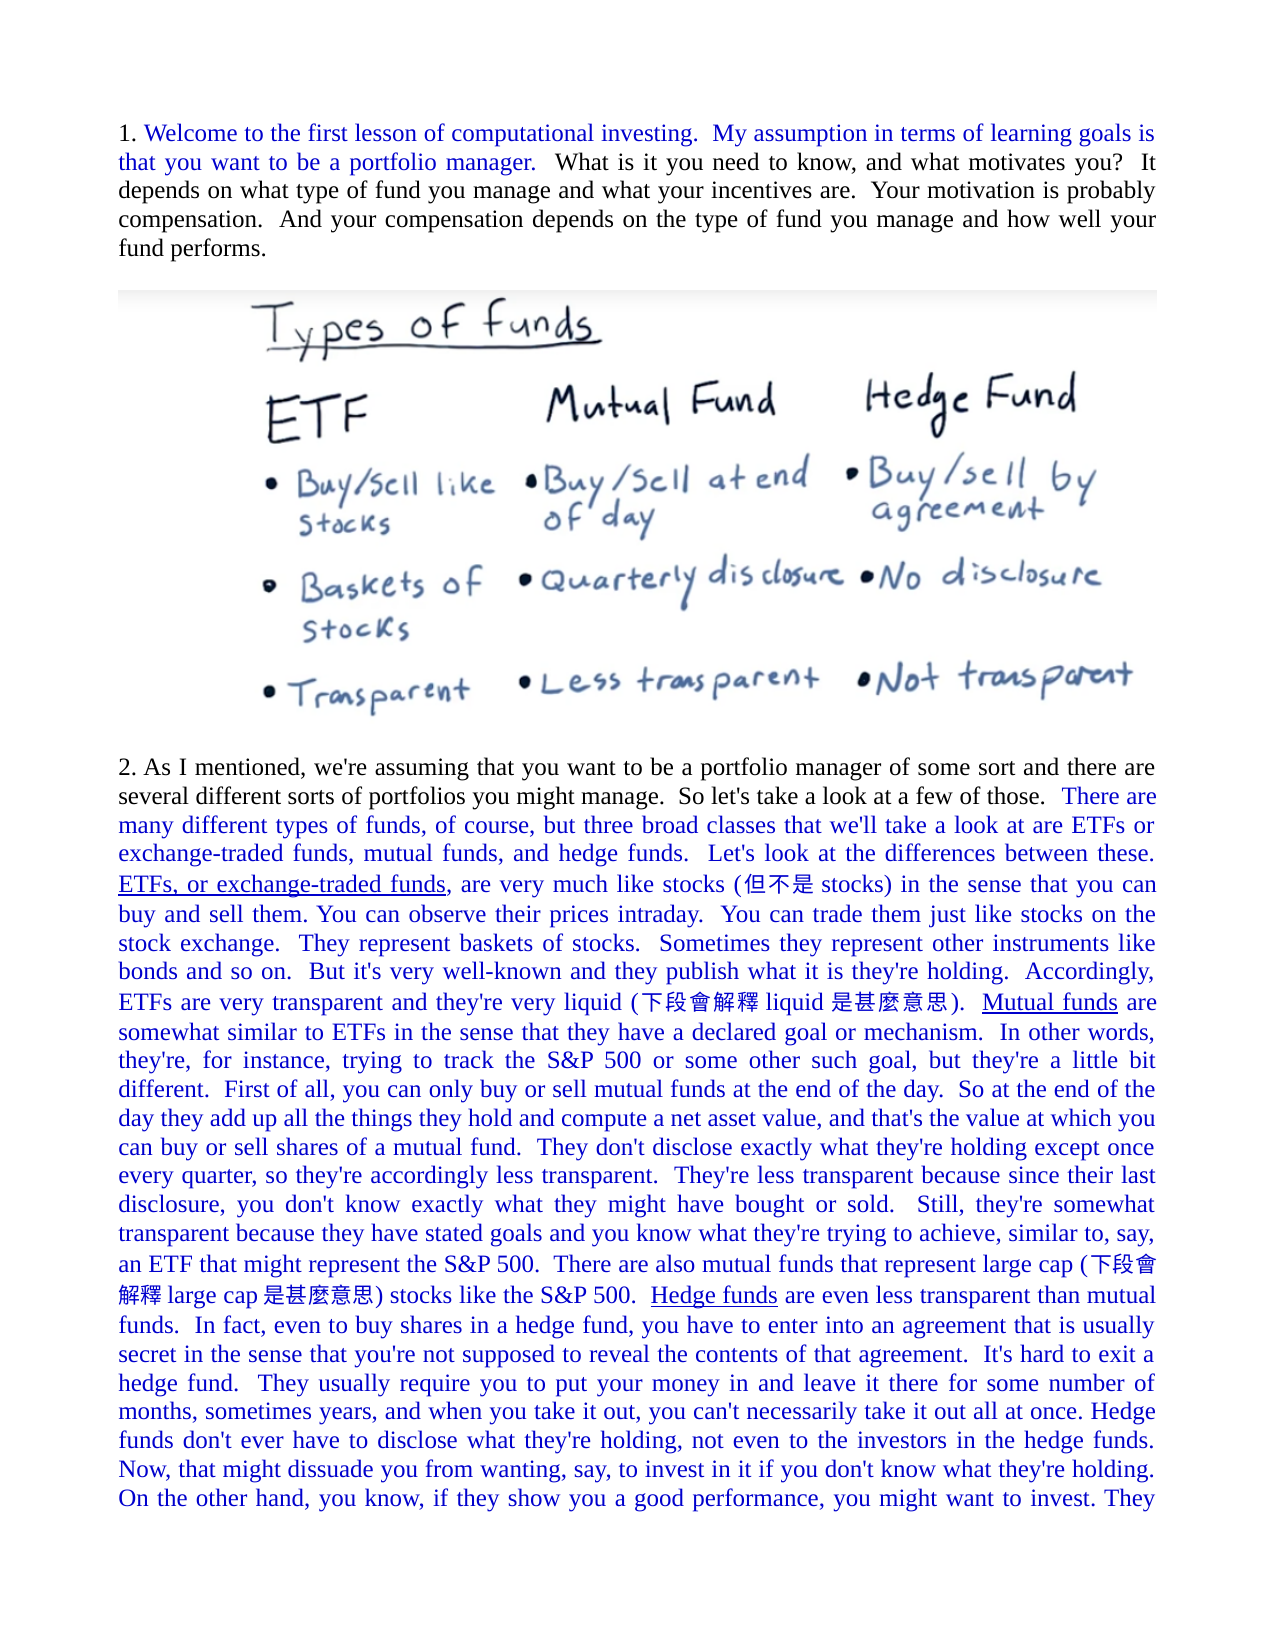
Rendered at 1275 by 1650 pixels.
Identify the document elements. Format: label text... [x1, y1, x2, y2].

text 2. As I mentioned, we're assuming that you want to be a portfolio manager of some sort and there are several different sorts of portfolios you might manage. So let's take a look at a few of those. There are many different types of funds, of course, but three broad classes that we'll take a look at are ETFs or exchange-traded funds, mutual funds, and hedge funds. Let's look at the differences between these. ETFs, or exchange-traded funds, are very much like stocks (但不是stocks) in the sense that you can buy and sell them. You can observe their prices intraday. You can trade them just like stocks on the stock exchange. They represent baskets of stocks. Sometimes they represent other instruments like bonds and so on. But it's very well-known and they publish what it is they're holding. Accordingly, ETFs are very transparent and they're very liquid (下段會解釋liquid是甚麼意思). Mutual funds are somewhat similar to ETFs in the sense that they have a declared goal or mechanism. In other words, they're, for instance, trying to track the S&P 500 or some other such goal, but they're a little bit different. First of all, you can only buy or sell mutual funds at the end of the day. So at the end of the day they add up all the things they hold and compute a net asset value, and that's the value at which you can buy or sell shares of a mutual fund. They don't disclose exactly what they're holding except once every quarter, so they're accordingly less transparent. They're less transparent because since their last disclosure, you don't know exactly what they might have bought or sold. Still, they're somewhat transparent because they have stated goals and you know what they're trying to achieve, similar to, say, an ETF that might represent the S&P 500. There are also mutual funds that represent large cap (下段會解釋large cap是甚麼意思) stocks like the S&P 500. Hedge funds are even less transparent than mutual funds. In fact, even to buy shares in a hedge fund, you have to enter into an agreement that is usually secret in the sense that you're not supposed to reveal the contents of that agreement. It's hard to exit a hedge fund. They usually require you to put your money in and leave it there for some number of months, sometimes years, and when you take it out, you can't necessarily take it out all at once. Hedge funds don't ever have to disclose what they're holding, not even to the investors in the hedge funds. Now, that might dissuade you from wanting, say, to invest in it if you don't know what they're holding. On the other hand, you know, if they show you a good performance, you might want to invest. They [118, 752, 1157, 1511]
picture [118, 290, 1157, 724]
text 1. Welcome to the first lesson of computational investing. My assumption in terms of learning goals is that you want to be a portfolio manager. What is it you need to know, and what motivates you? It depends on what type of fund you manage and what your incentives are. Your motivation is probably compensation. And your compensation depends on the type of fund you manage and how well your fund performs. [118, 118, 1157, 262]
